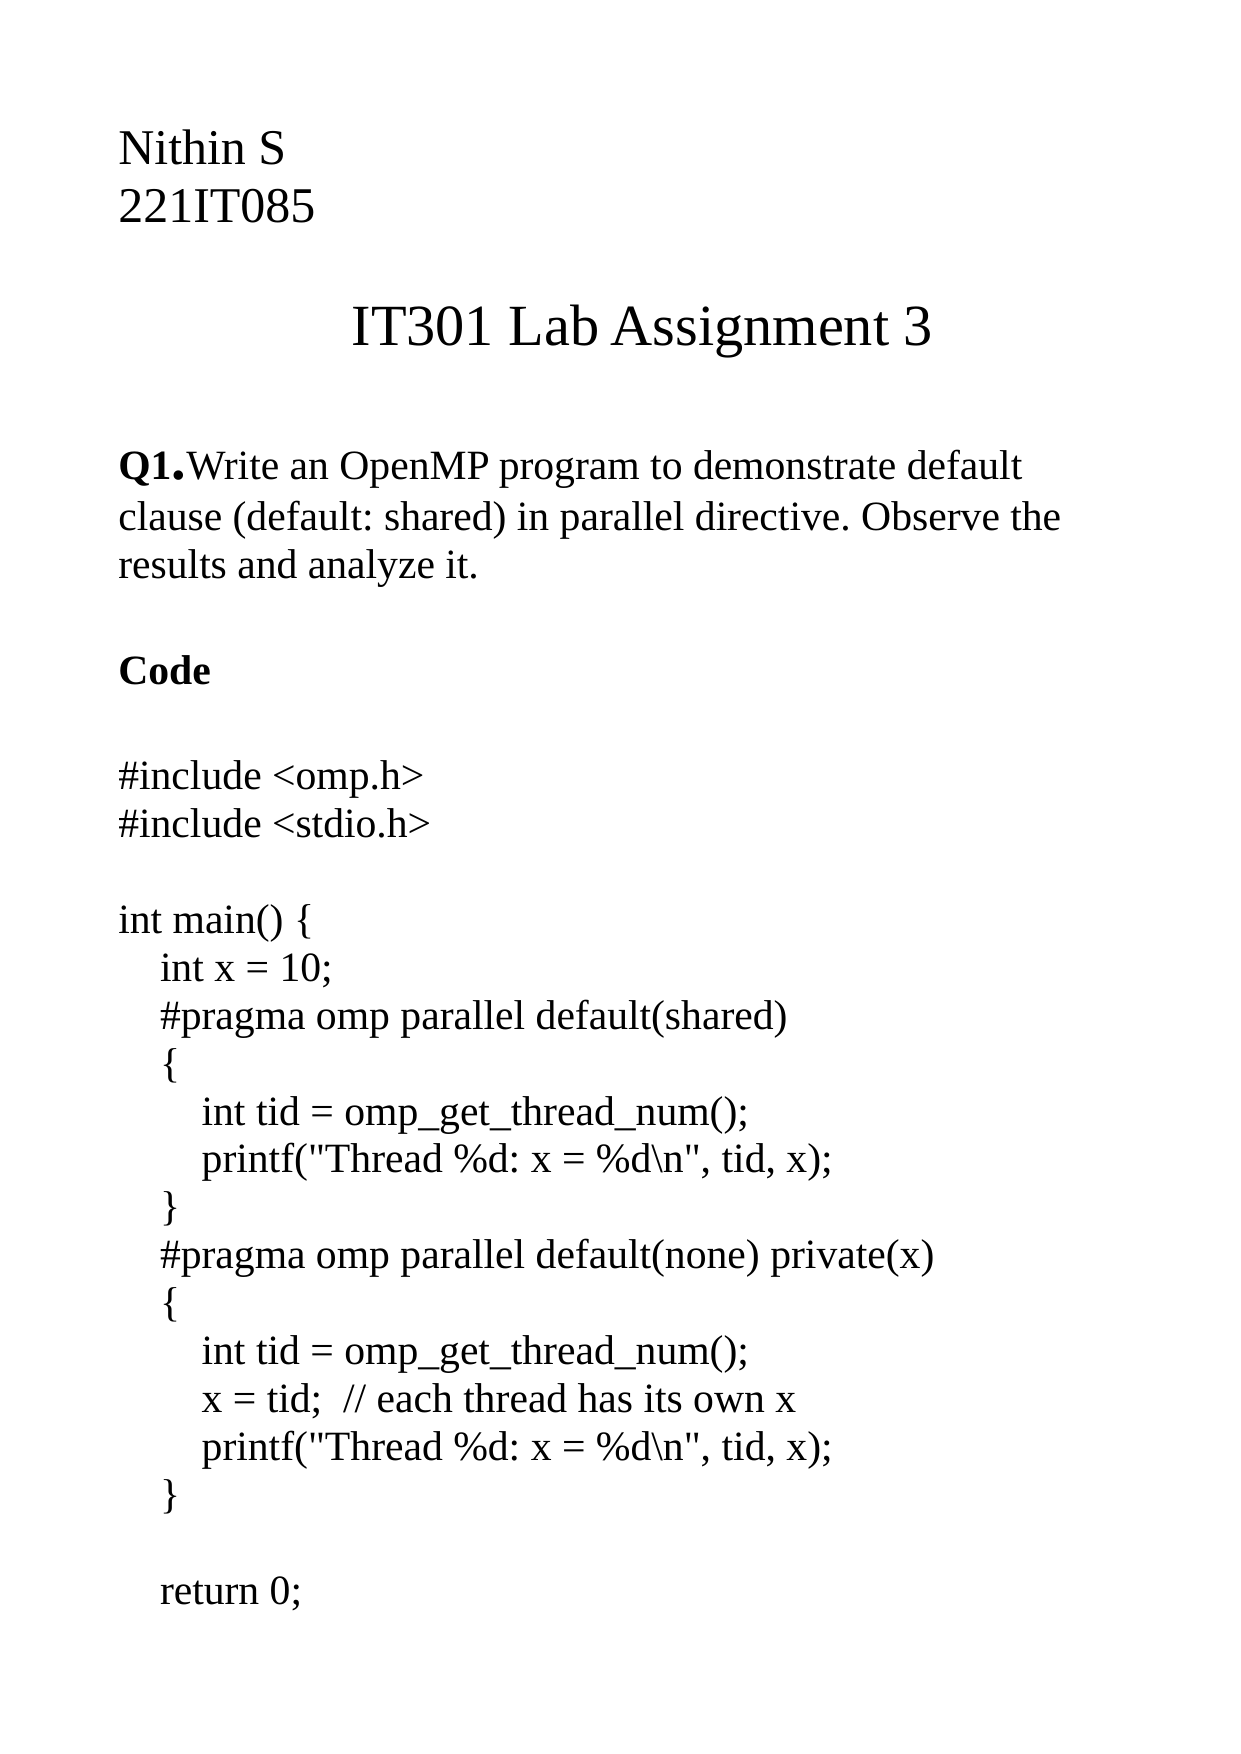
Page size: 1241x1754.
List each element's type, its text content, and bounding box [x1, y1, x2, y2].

text #pragma omp parallel default(none) private(x) [118, 1230, 1122, 1278]
text } [118, 1182, 1122, 1230]
text 221IT085 [118, 176, 1122, 233]
text { [118, 1038, 1122, 1086]
text printf("Thread %d: x = %d\n", tid, x); [118, 1134, 1122, 1182]
text #include <stdio.h> [118, 798, 1122, 846]
text #pragma omp parallel default(shared) [118, 990, 1122, 1038]
text x = tid; // each thread has its own x [118, 1373, 1122, 1421]
text Code [118, 645, 1122, 693]
text return 0; [118, 1565, 1122, 1613]
text int tid = omp_get_thread_num(); [118, 1086, 1122, 1134]
text printf("Thread %d: x = %d\n", tid, x); [118, 1421, 1122, 1469]
text int x = 10; [118, 942, 1122, 990]
text } [118, 1469, 1122, 1517]
text Q1.Write an OpenMP program to demonstrate default clause (default: shared) in parallel directive. Observe the results and analyze it. [118, 425, 1122, 588]
text #include <omp.h> [118, 751, 1122, 798]
text Nithin S [118, 118, 1122, 176]
text { [118, 1278, 1122, 1326]
text int main() { [118, 894, 1122, 942]
text IT301 Lab Assignment 3 [118, 291, 1122, 358]
text int tid = omp_get_thread_num(); [118, 1326, 1122, 1373]
